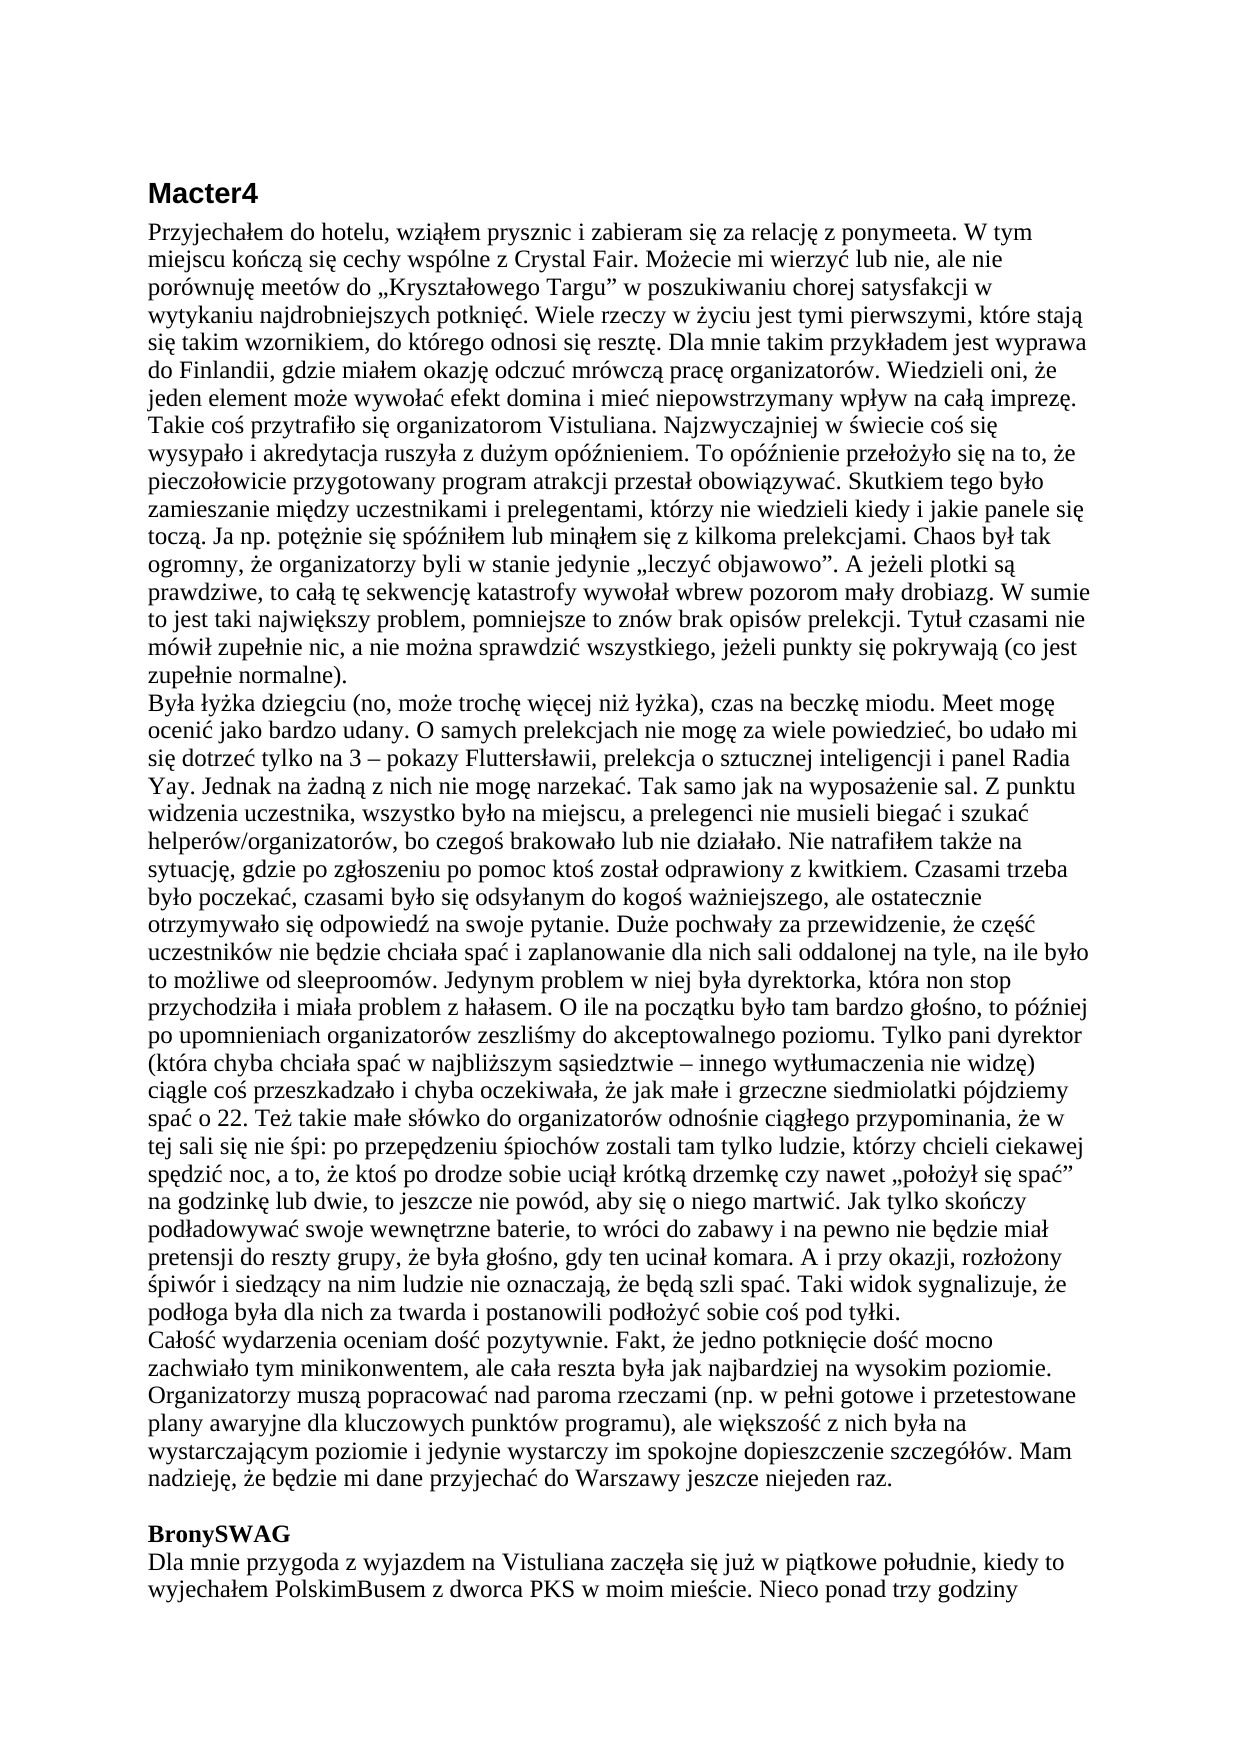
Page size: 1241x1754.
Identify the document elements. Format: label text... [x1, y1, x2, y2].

text Dla mnie przygoda z wyjazdem na Vistuliana zaczęła się już w piątkowe południe, kiedy to wyjechałem PolskimBusem z dworca PKS w moim mieście. Nieco ponad trzy godziny [148, 1548, 1093, 1603]
text Była łyżka dziegciu (no, może trochę więcej niż łyżka), czas na beczkę miodu. Meet mogę ocenić jako bardzo udany. O samych prelekcjach nie mogę za wiele powiedzieć, bo udało mi się dotrzeć tylko na 3 – pokazy Fluttersławii, prelekcja o sztucznej inteligencji i panel Radia Yay. Jednak na żadną z nich nie mogę narzekać. Tak samo jak na wyposażenie sal. Z punktu widzenia uczestnika, wszystko było na miejscu, a prelegenci nie musieli biegać i szukać helperów/organizatorów, bo czegoś brakowało lub nie działało. Nie natrafiłem także na sytuację, gdzie po zgłoszeniu po pomoc ktoś został odprawiony z kwitkiem. Czasami trzeba było poczekać, czasami było się odsyłanym do kogoś ważniejszego, ale ostatecznie otrzymywało się odpowiedź na swoje pytanie. Duże pochwały za przewidzenie, że część uczestników nie będzie chciała spać i zaplanowanie dla nich sali oddalonej na tyle, na ile było to możliwe od sleeproomów. Jedynym problem w niej była dyrektorka, która non stop przychodziła i miała problem z hałasem. O ile na początku było tam bardzo głośno, to później po upomnieniach organizatorów zeszliśmy do akceptowalnego poziomu. Tylko pani dyrektor (która chyba chciała spać w najbliższym sąsiedztwie – innego wytłumaczenia nie widzę) ciągle coś przeszkadzało i chyba oczekiwała, że jak małe i grzeczne siedmiolatki pójdziemy spać o 22. Też takie małe słówko do organizatorów odnośnie ciągłego przypominania, że w tej sali się nie śpi: po przepędzeniu śpiochów zostali tam tylko ludzie, którzy chcieli ciekawej spędzić noc, a to, że ktoś po drodze sobie uciął krótką drzemkę czy nawet „położył się spać” na godzinkę lub dwie, to jeszcze nie powód, aby się o niego martwić. Jak tylko skończy podładowywać swoje wewnętrzne baterie, to wróci do zabawy i na pewno nie będzie miał pretensji do reszty grupy, że była głośno, gdy ten ucinał komara. A i przy okazji, rozłożony śpiwór i siedzący na nim ludzie nie oznaczają, że będą szli spać. Taki widok sygnalizuje, że podłoga była dla nich za twarda i postanowili podłożyć sobie coś pod tyłki. [148, 689, 1093, 1326]
subtitle Macter4 [148, 177, 1093, 209]
text Całość wydarzenia oceniam dość pozytywnie. Fakt, że jedno potknięcie dość mocno zachwiało tym minikonwentem, ale cała reszta była jak najbardziej na wysokim poziomie. Organizatorzy muszą popracować nad paroma rzeczami (np. w pełni gotowe i przetestowane plany awaryjne dla kluczowych punktów programu), ale większość z nich była na wystarczającym poziomie i jedynie wystarczy im spokojne dopieszczenie szczegółów. Mam nadzieję, że będzie mi dane przyjechać do Warszawy jeszcze niejeden raz. [148, 1326, 1093, 1492]
text BronySWAG [148, 1520, 1093, 1548]
text Przyjechałem do hotelu, wziąłem prysznic i zabieram się za relację z ponymeeta. W tym miejscu kończą się cechy wspólne z Crystal Fair. Możecie mi wierzyć lub nie, ale nie porównuję meetów do „Kryształowego Targu” w poszukiwaniu chorej satysfakcji w wytykaniu najdrobniejszych potknięć. Wiele rzeczy w życiu jest tymi pierwszymi, które stają się takim wzornikiem, do którego odnosi się resztę. Dla mnie takim przykładem jest wyprawa do Finlandii, gdzie miałem okazję odczuć mrówczą pracę organizatorów. Wiedzieli oni, że jeden element może wywołać efekt domina i mieć niepowstrzymany wpływ na całą imprezę. Takie coś przytrafiło się organizatorom Vistuliana. Najzwyczajniej w świecie coś się wysypało i akredytacja ruszyła z dużym opóźnieniem. To opóźnienie przełożyło się na to, że pieczołowicie przygotowany program atrakcji przestał obowiązywać. Skutkiem tego było zamieszanie między uczestnikami i prelegentami, którzy nie wiedzieli kiedy i jakie panele się toczą. Ja np. potężnie się spóźniłem lub minąłem się z kilkoma prelekcjami. Chaos był tak ogromny, że organizatorzy byli w stanie jedynie „leczyć objawowo”. A jeżeli plotki są prawdziwe, to całą tę sekwencję katastrofy wywołał wbrew pozorom mały drobiazg. W sumie to jest taki największy problem, pomniejsze to znów brak opisów prelekcji. Tytuł czasami nie mówił zupełnie nic, a nie można sprawdzić wszystkiego, jeżeli punkty się pokrywają (co jest zupełnie normalne). [148, 218, 1093, 689]
